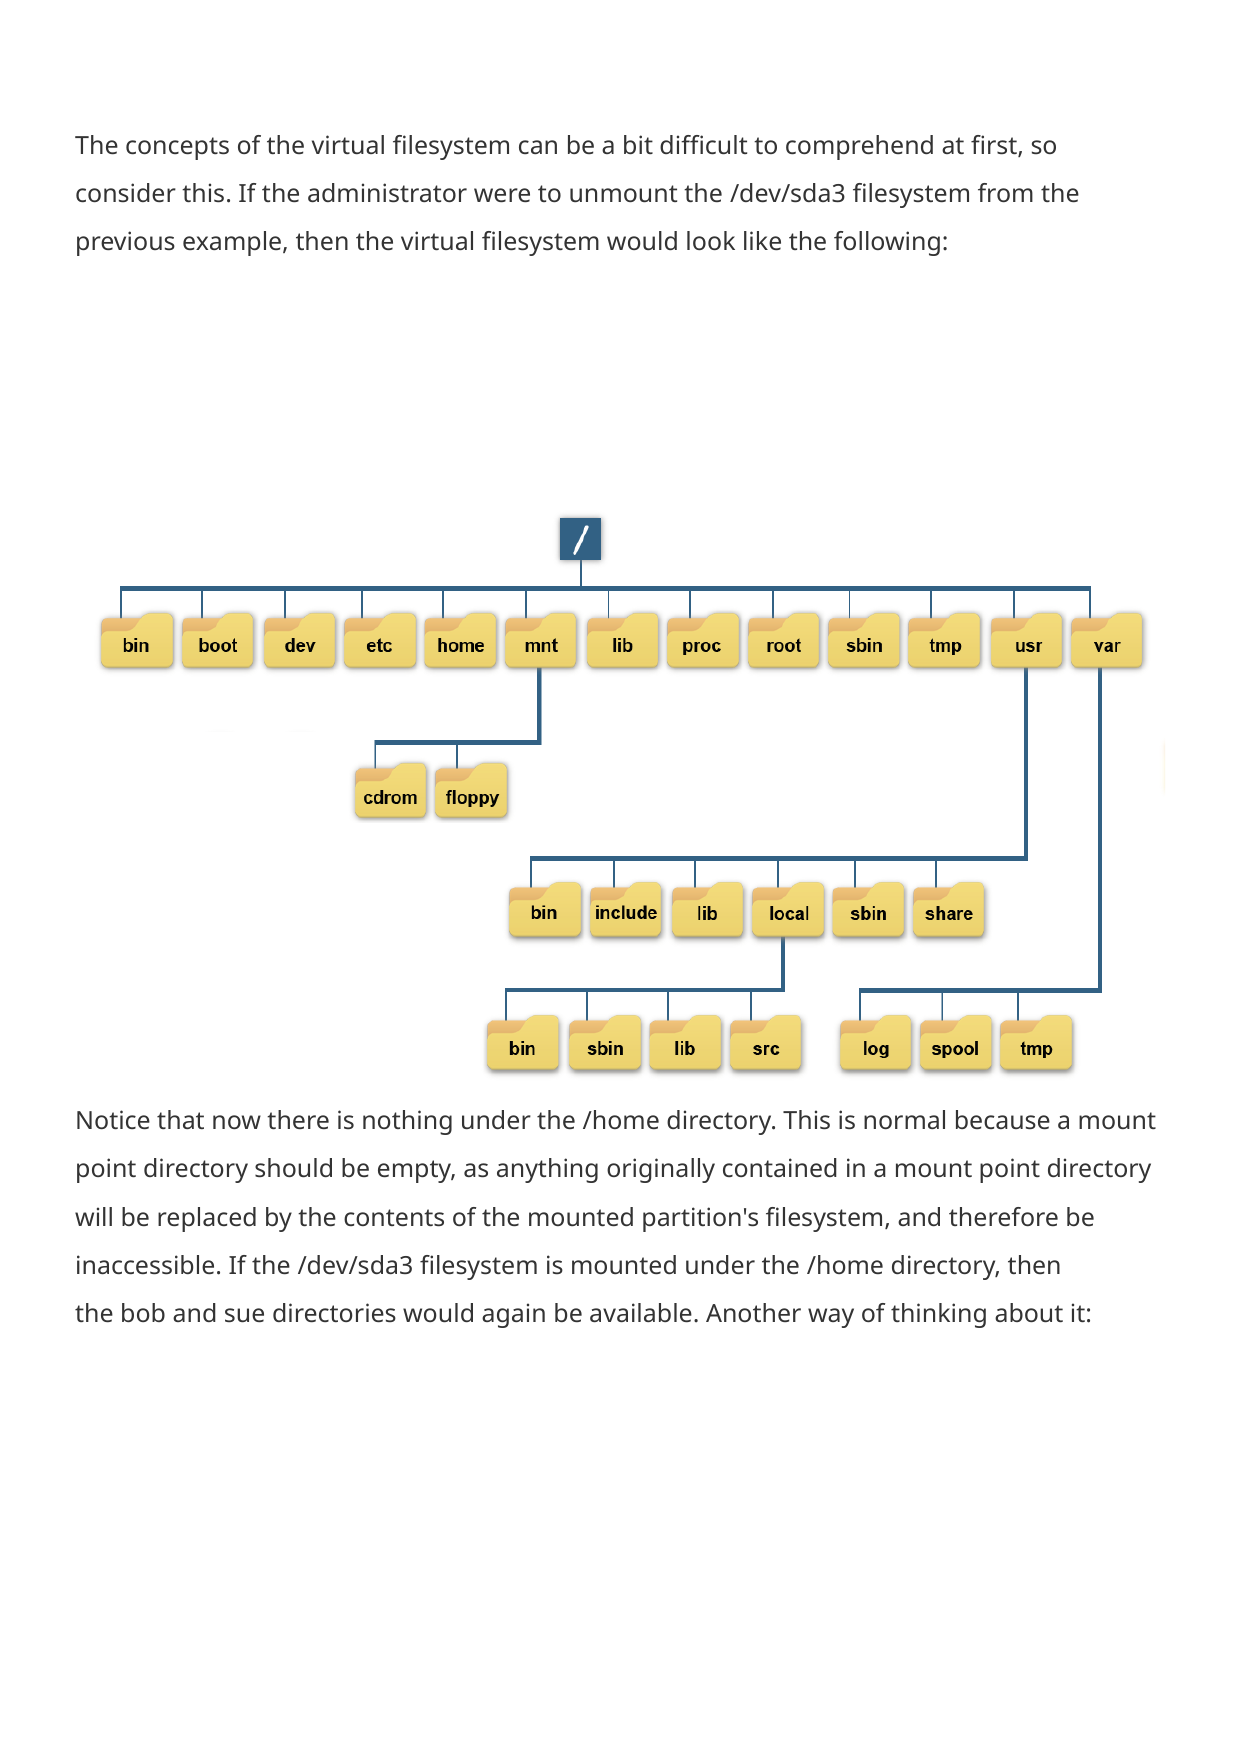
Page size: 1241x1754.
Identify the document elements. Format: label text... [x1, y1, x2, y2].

list The concepts of the virtual filesystem can be a bit difficult to comprehend at first, so consider this. If the administrator were to unmount the /dev/sda3 filesystem from the previous example, then the virtual filesystem would look like the following: [75, 127, 1165, 258]
text Notice that now there is nothing under the /home directory. This is normal because a mount point directory should be empty, as anything originally contained in a mount point directory will be replaced by the contents of the mounted partition's filesystem, and therefore be inaccessible. If the /dev/sda3 filesystem is mounted under the /home directory, then the bob and sue directories would again be available. Another way of thinking about it: [75, 1089, 1165, 1330]
picture [75, 510, 1166, 1089]
